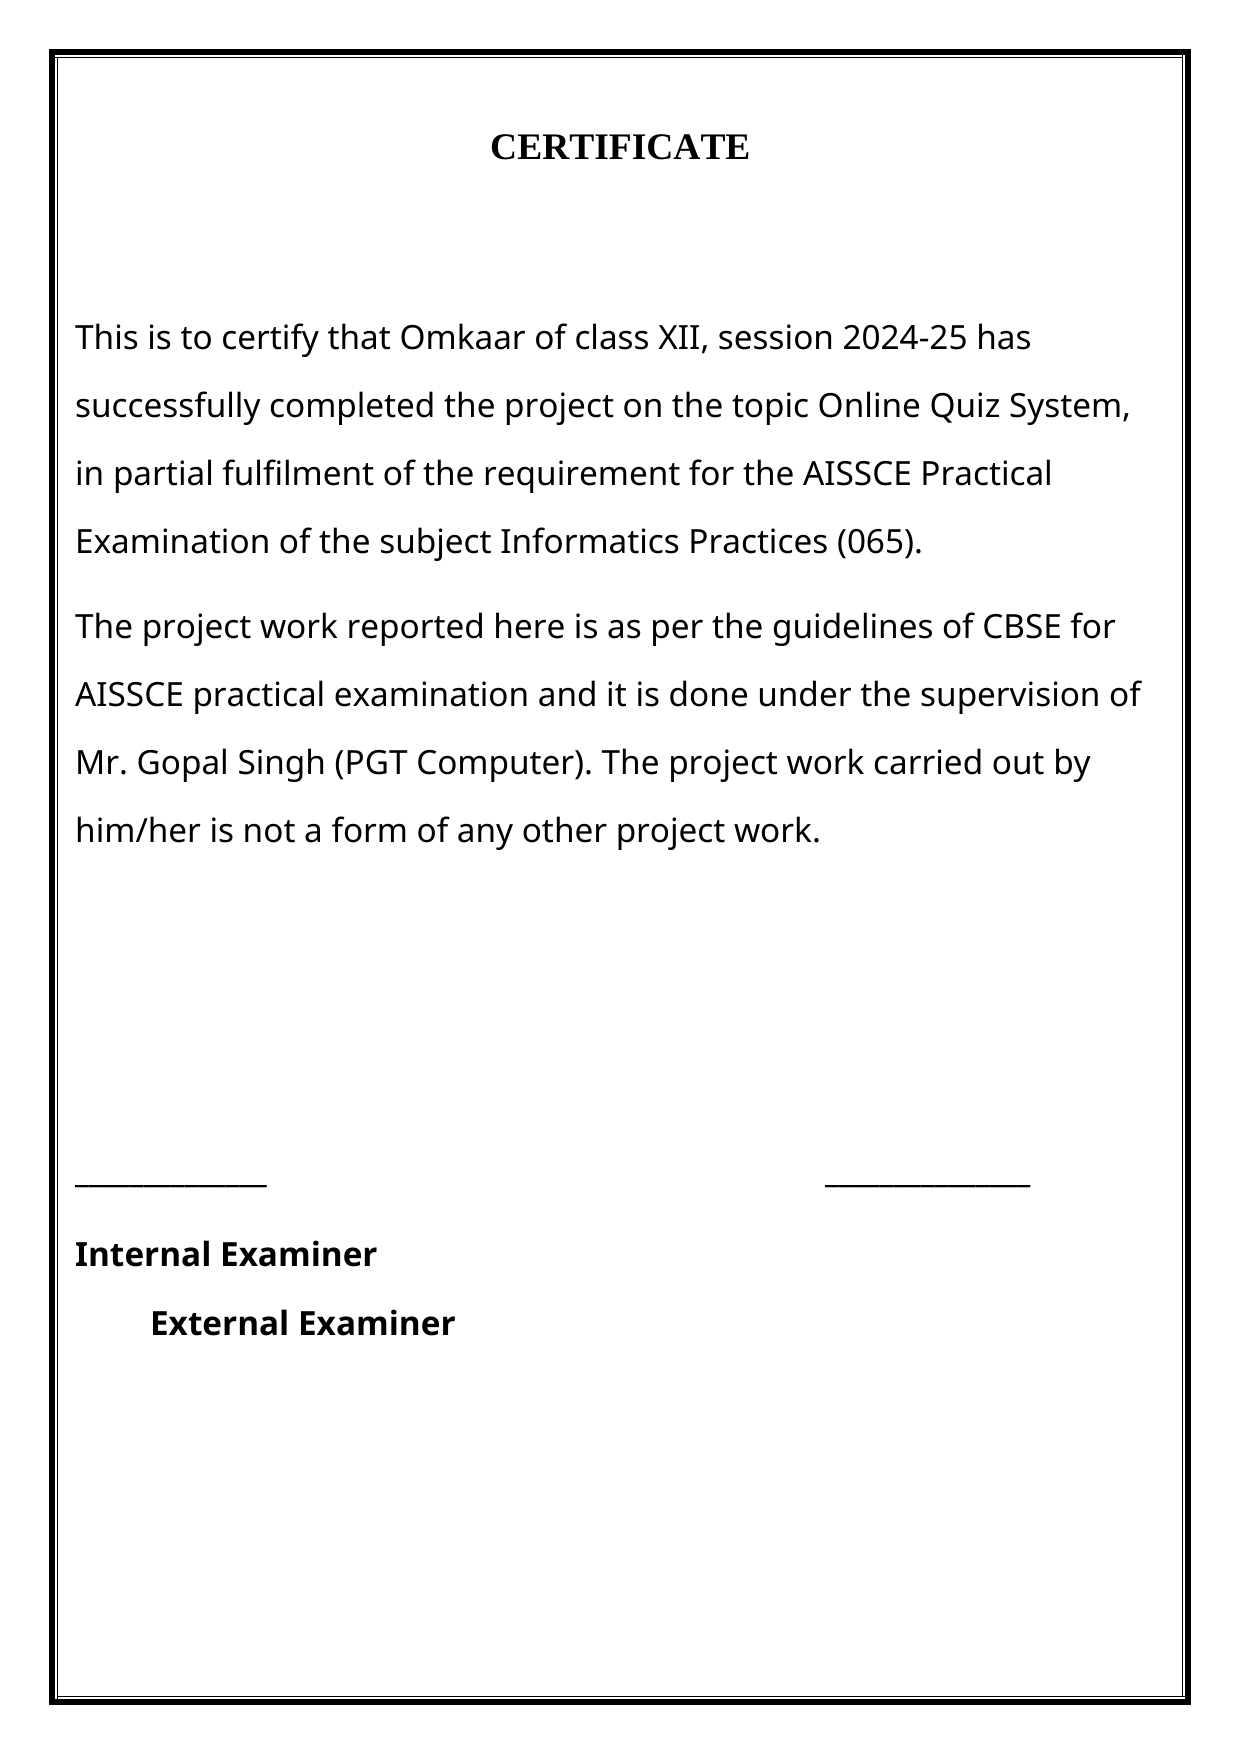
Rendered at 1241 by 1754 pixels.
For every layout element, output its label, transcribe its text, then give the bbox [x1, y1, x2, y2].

text CERTIFICATE [75, 124, 1165, 167]
text This is to certify that Omkaar of class XII, session 2024-25 has successfully completed the project on the topic Online Quiz System, in partial fulfilment of the requirement for the AISSCE Practical Examination of the subject Informatics Practices (065). [75, 314, 1165, 563]
text The project work reported here is as per the guidelines of CBSE for AISSCE practical examination and it is done under the supervision of Mr. Gopal Singh (PGT Computer). The project work carried out by him/her is not a form of any other project work. [75, 603, 1165, 853]
text ______________ _______________ [75, 1146, 1165, 1192]
text Internal Examiner External Examiner [75, 1231, 1165, 1345]
